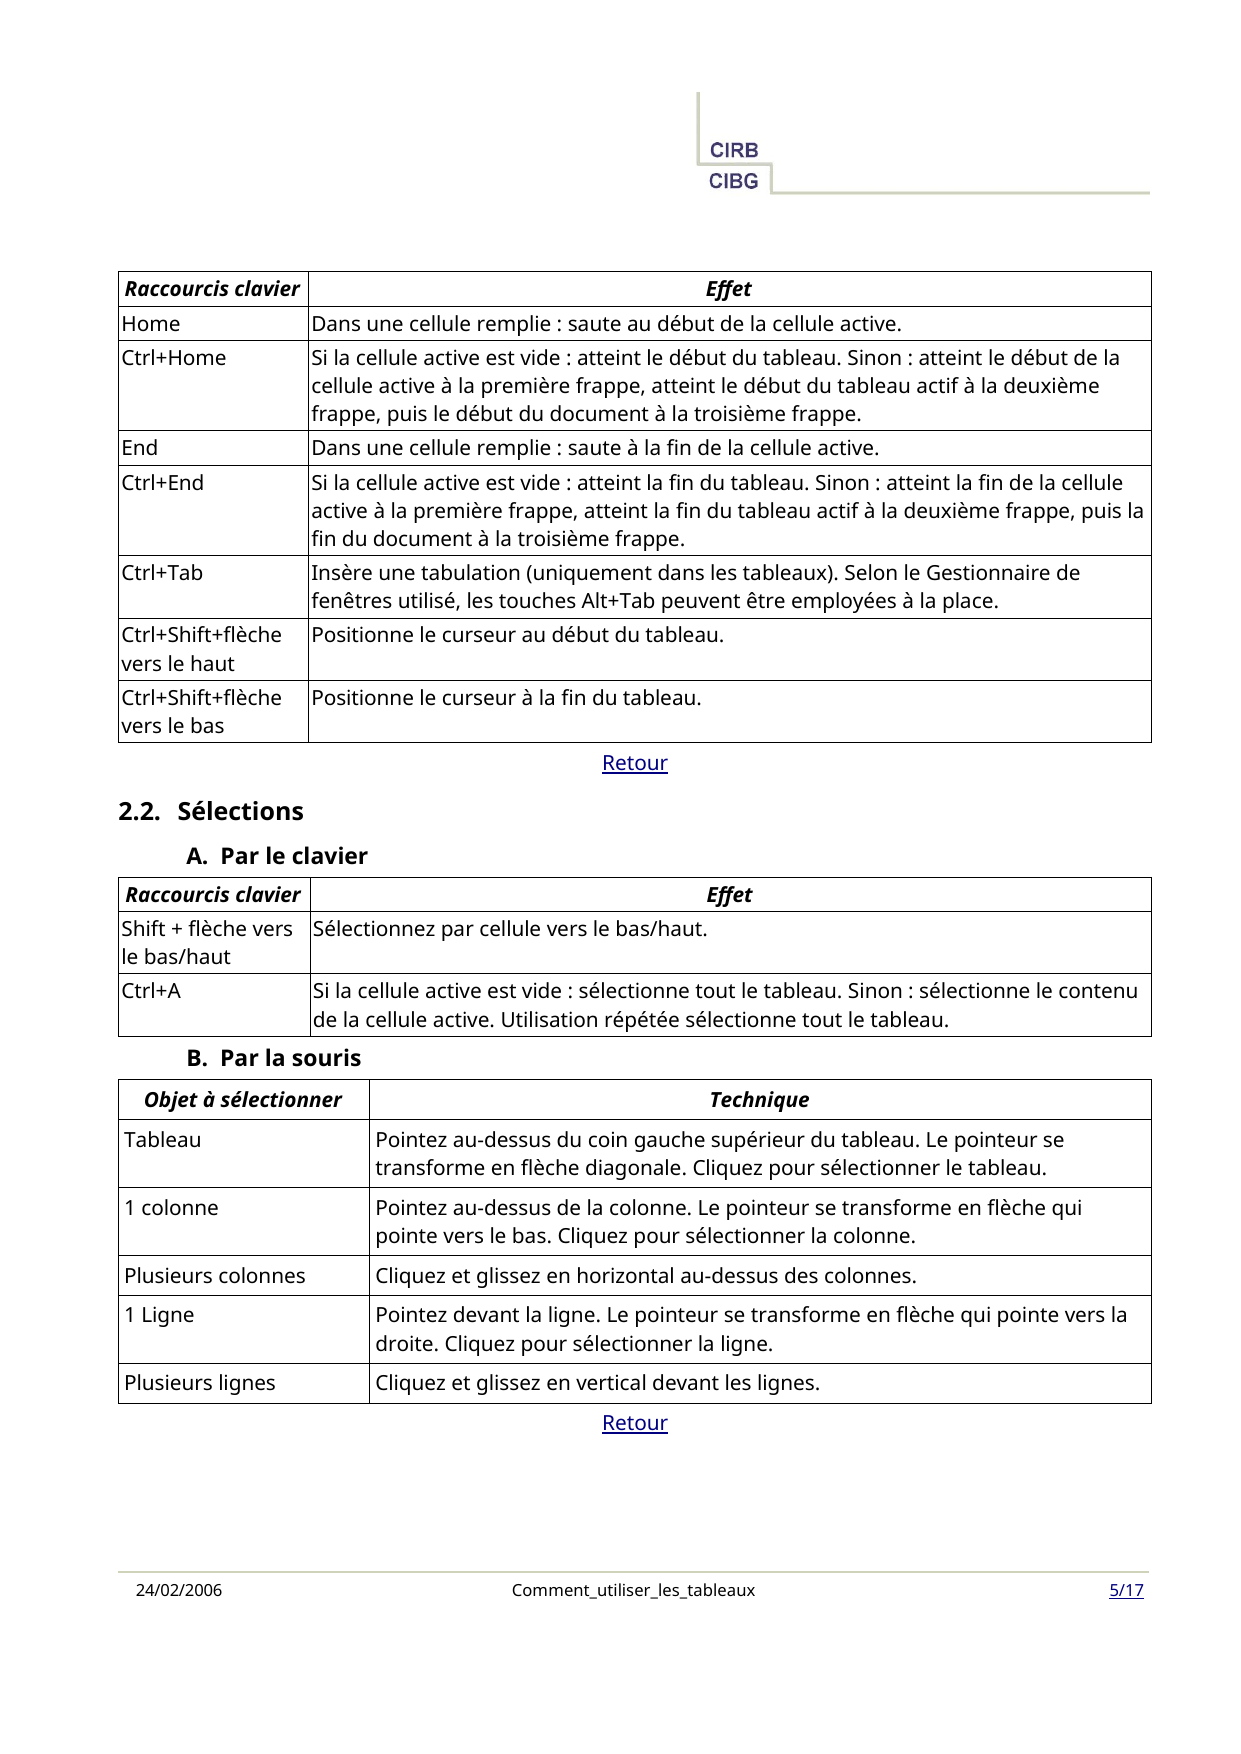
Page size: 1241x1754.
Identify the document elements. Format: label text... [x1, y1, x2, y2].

table_cell Pointez devant la ligne. Le pointeur se transforme en flèche qui pointe vers la droite. Cliquez pour sélectionner la ligne. [370, 1296, 1151, 1363]
table_cell 1 colonne [119, 1188, 369, 1255]
table_cell Pointez au-dessus du coin gauche supérieur du tableau. Le pointeur se transforme en flèche diagonale. Cliquez pour sélectionner le tableau. [370, 1120, 1151, 1187]
table_header Retour [118, 743, 1152, 782]
table_header Technique [370, 1080, 1151, 1119]
table_cell Ctrl+Home [119, 341, 308, 430]
table_cell Si la cellule active est vide : sélectionne tout le tableau. Sinon : sélectionne le contenu de la cellule active. Utilisation répétée sélectionne tout le tableau. [311, 974, 1151, 1036]
table_cell Cliquez et glissez en vertical devant les lignes. [370, 1364, 1151, 1403]
table_cell 1 Ligne [119, 1296, 369, 1363]
table_cell Si la cellule active est vide : atteint le début du tableau. Sinon : atteint le début de la cellule active à la première frappe, atteint le début du tableau actif à la deuxième frappe, puis le début du document à la troisième frappe. [309, 341, 1151, 430]
table_cell Positionne le curseur au début du tableau. [309, 619, 1151, 680]
table_cell Ctrl+Shift+flèche vers le haut [119, 619, 308, 680]
table_cell Ctrl+Tab [119, 556, 308, 618]
table_cell Pointez au-dessus de la colonne. Le pointeur se transforme en flèche qui pointe vers le bas. Cliquez pour sélectionner la colonne. [370, 1188, 1151, 1255]
table_header Effet [309, 272, 1151, 306]
table_cell Ctrl+End [119, 466, 308, 555]
table_header Retour [118, 1404, 1152, 1442]
table_cell Cliquez et glissez en horizontal au-dessus des colonnes. [370, 1256, 1151, 1295]
table_cell Dans une cellule remplie : saute à la fin de la cellule active. [309, 431, 1151, 465]
table_cell Plusieurs colonnes [119, 1256, 369, 1295]
table_cell Sélectionnez par cellule vers le bas/haut. [311, 912, 1151, 973]
subtitle Sélections [118, 794, 1152, 828]
subtitle Par le clavier [118, 840, 1152, 871]
table_cell Home [119, 307, 308, 340]
subtitle Par la souris [118, 1042, 1152, 1073]
table_header Effet [311, 878, 1151, 911]
table_cell Ctrl+A [119, 974, 310, 1036]
table_cell End [119, 431, 308, 465]
table_cell Insère une tabulation (uniquement dans les tableaux). Selon le Gestionnaire de fenêtres utilisé, les touches Alt+Tab peuvent être employées à la place. [309, 556, 1151, 618]
table_header Objet à sélectionner [119, 1080, 369, 1119]
table_cell Positionne le curseur à la fin du tableau. [309, 681, 1151, 742]
table_header Raccourcis clavier [119, 272, 308, 306]
table_cell Plusieurs lignes [119, 1364, 369, 1403]
table_cell Ctrl+Shift+flèche vers le bas [119, 681, 308, 742]
table_cell Si la cellule active est vide : atteint la fin du tableau. Sinon : atteint la fin de la cellule active à la première frappe, atteint la fin du tableau actif à la deuxième frappe, puis la fin du document à la troisième frappe. [309, 466, 1151, 555]
table_cell Dans une cellule remplie : saute au début de la cellule active. [309, 307, 1151, 340]
table_header Raccourcis clavier [119, 878, 310, 911]
table_cell Shift + flèche vers le bas/haut [119, 912, 310, 973]
table_cell Tableau [119, 1120, 369, 1187]
picture [609, 92, 1150, 214]
